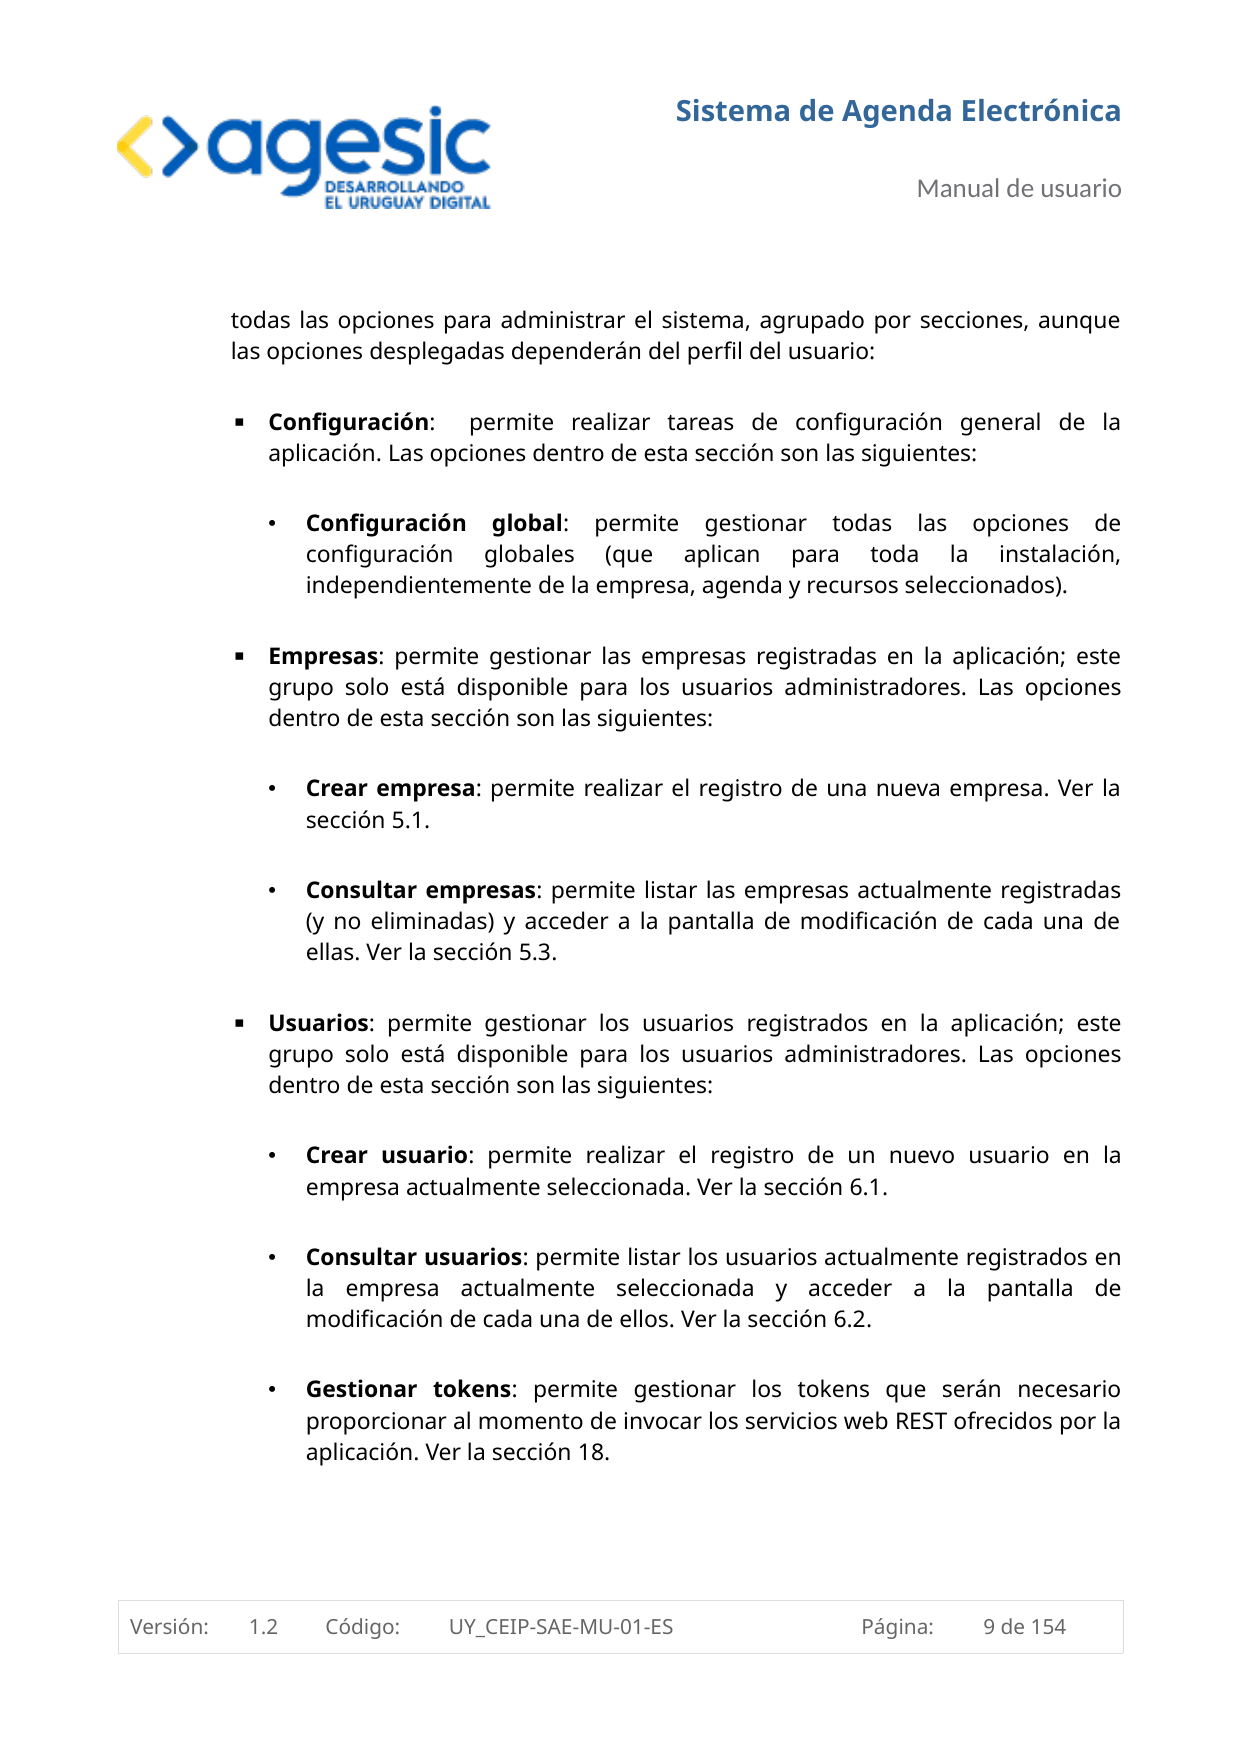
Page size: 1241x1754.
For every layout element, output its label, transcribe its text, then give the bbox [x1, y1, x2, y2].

list Crear empresa: permite realizar el registro de una nueva empresa. Ver la sección 5.1. [268, 772, 1122, 835]
picture [116, 105, 492, 209]
list Configuración: permite realizar tareas de configuración general de la aplicación. Las opciones dentro de esta sección son las siguientes: [231, 406, 1122, 468]
list Crear usuario: permite realizar el registro de un nuevo usuario en la empresa actualmente seleccionada. Ver la sección 6.1. [268, 1139, 1122, 1202]
list Consultar empresas: permite listar las empresas actualmente registradas (y no eliminadas) y acceder a la pantalla de modificación de cada una de ellas. Ver la sección 5.3. [268, 874, 1122, 968]
list Consultar usuarios: permite listar los usuarios actualmente registrados en la empresa actualmente seleccionada y acceder a la pantalla de modificación de cada una de ellos. Ver la sección 6.2. [268, 1241, 1122, 1334]
list Configuración global: permite gestionar todas las opciones de configuración globales (que aplican para toda la instalación, independientemente de la empresa, agenda y recursos seleccionados). [268, 507, 1122, 601]
list Gestionar tokens: permite gestionar los tokens que serán necesario proporcionar al momento de invocar los servicios web REST ofrecidos por la aplicación. Ver la sección 18. [268, 1373, 1122, 1467]
list Usuarios: permite gestionar los usuarios registrados en la aplicación; este grupo solo está disponible para los usuarios administradores. Las opciones dentro de esta sección son las siguientes: [231, 1007, 1122, 1100]
list todas las opciones para administrar el sistema, agrupado por secciones, aunque las opciones desplegadas dependerán del perfil del usuario: [193, 304, 1122, 367]
list Empresas: permite gestionar las empresas registradas en la aplicación; este grupo solo está disponible para los usuarios administradores. Las opciones dentro de esta sección son las siguientes: [231, 640, 1122, 733]
